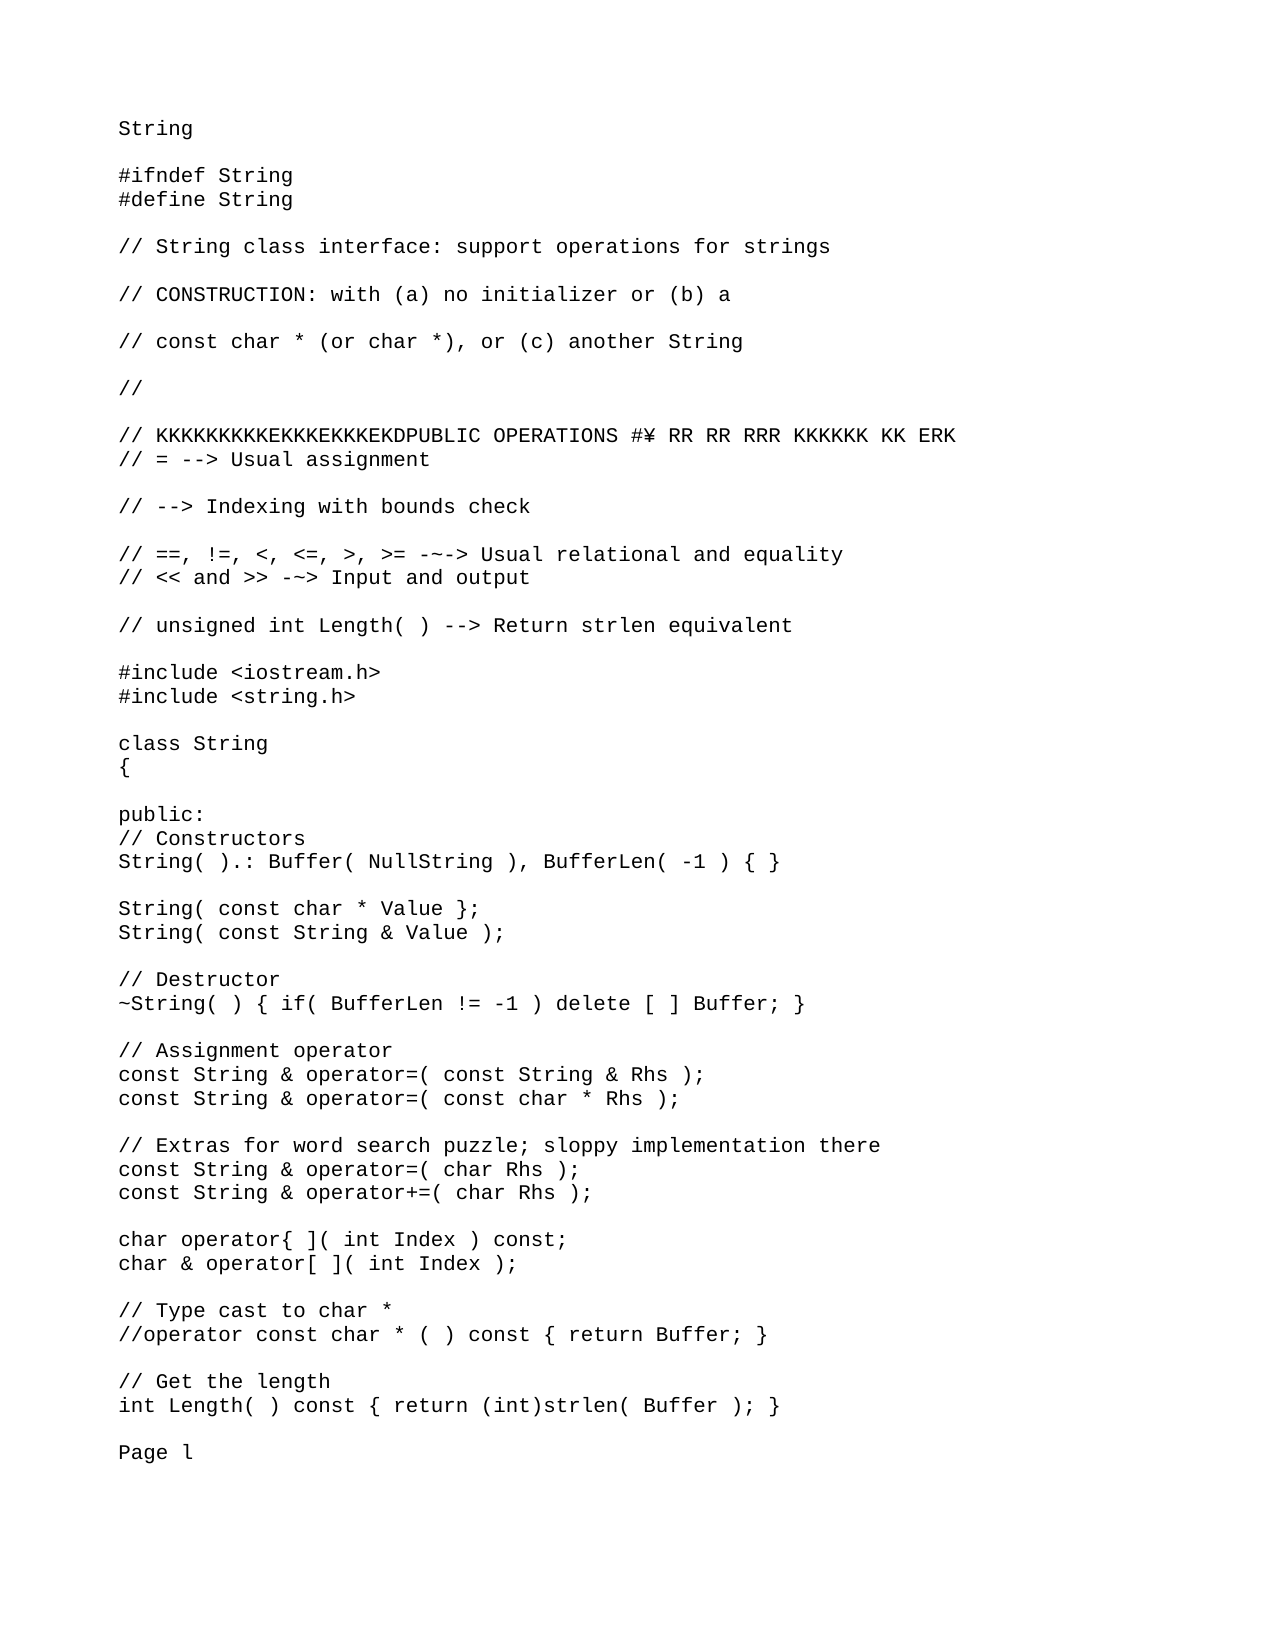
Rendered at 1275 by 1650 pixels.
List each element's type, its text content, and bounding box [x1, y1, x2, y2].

text // --> Indexing with bounds check [118, 496, 1157, 520]
text #define String [118, 189, 1157, 213]
text // Type cast to char * [118, 1300, 1157, 1324]
text // Extras for word search puzzle; sloppy implementation there [118, 1135, 1157, 1158]
text // String class interface: support operations for strings [118, 236, 1157, 260]
text // [118, 378, 1157, 402]
text // ==, !=, <, <=, >, >= -~-> Usual relational and equality [118, 544, 1157, 567]
text // Assignment operator [118, 1040, 1157, 1064]
text { [118, 757, 1157, 780]
text char & operator[ ]( int Index ); [118, 1253, 1157, 1277]
text // Get the length [118, 1371, 1157, 1395]
text #include <string.h> [118, 686, 1157, 709]
text public: [118, 804, 1157, 827]
text String( const char * Value }; [118, 898, 1157, 922]
text String( const String & Value ); [118, 922, 1157, 946]
text const String & operator=( const char * Rhs ); [118, 1088, 1157, 1111]
text // = --> Usual assignment [118, 449, 1157, 473]
text int Length( ) const { return (int)strlen( Buffer ); } [118, 1395, 1157, 1419]
text char operator{ ]( int Index ) const; [118, 1229, 1157, 1253]
text String( ).: Buffer( NullString ), BufferLen( -1 ) { } [118, 851, 1157, 875]
text const String & operator+=( char Rhs ); [118, 1182, 1157, 1206]
text // << and >> -~> Input and output [118, 567, 1157, 591]
text //operator const char * ( ) const { return Buffer; } [118, 1324, 1157, 1348]
text const String & operator=( char Rhs ); [118, 1158, 1157, 1182]
text // KKKKKKKKKEKKKEKKKEKDPUBLIC OPERATIONS #¥ RR RR RRR KKKKKK KK ERK [118, 426, 1157, 449]
text #ifndef String [118, 165, 1157, 189]
text // Destructor [118, 969, 1157, 993]
text Page l [118, 1442, 1157, 1466]
text // const char * (or char *), or (c) another String [118, 331, 1157, 354]
text // unsigned int Length( ) --> Return strlen equivalent [118, 615, 1157, 638]
text // CONSTRUCTION: with (a) no initializer or (b) a [118, 284, 1157, 307]
text String [118, 118, 1157, 142]
text const String & operator=( const String & Rhs ); [118, 1064, 1157, 1088]
text #include <iostream.h> [118, 662, 1157, 686]
text class String [118, 733, 1157, 757]
text // Constructors [118, 827, 1157, 851]
text ~String( ) { if( BufferLen != -1 ) delete [ ] Buffer; } [118, 993, 1157, 1017]
